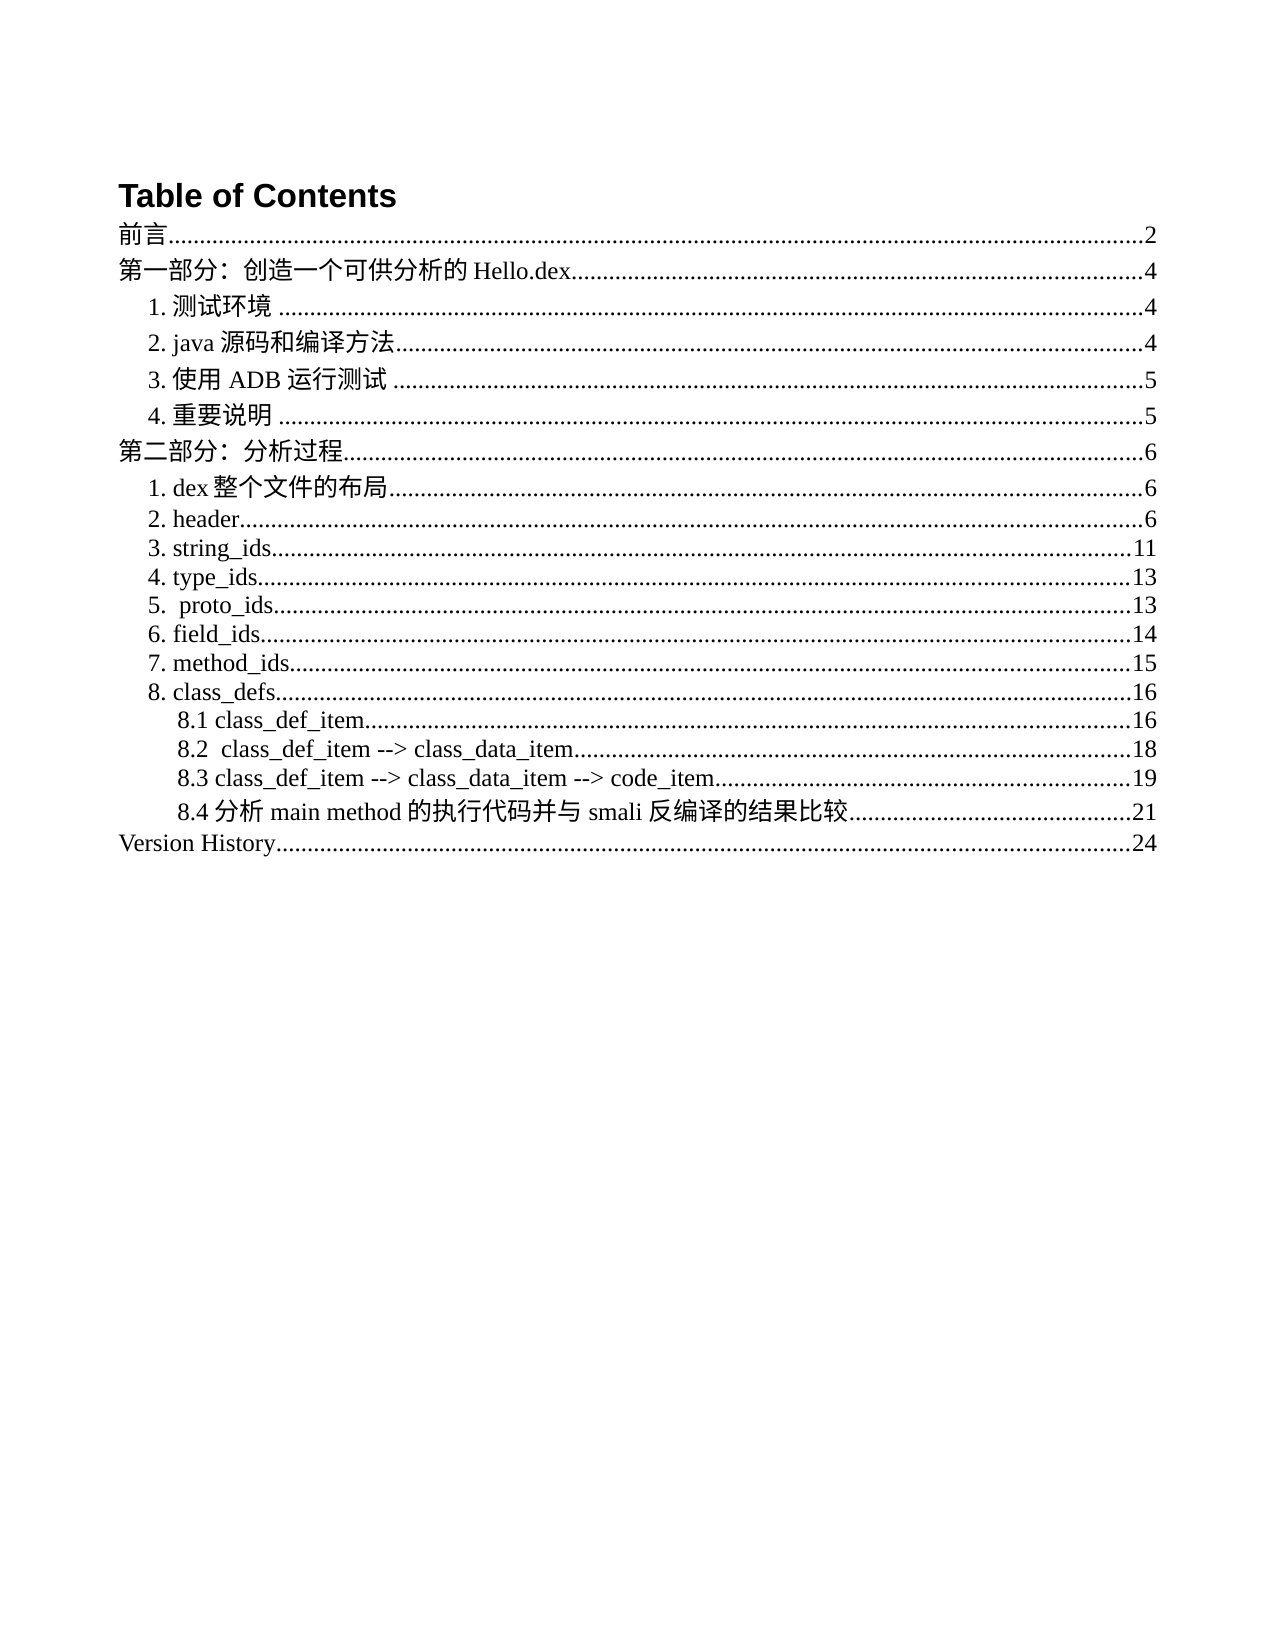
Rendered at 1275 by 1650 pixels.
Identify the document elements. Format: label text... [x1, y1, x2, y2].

text 4. 重要说明 5 [148, 395, 1157, 432]
text 8.2 class_def_item --> class_data_item 18 [177, 734, 1157, 763]
text 2. header 6 [148, 504, 1157, 533]
text 8.4 分析 main method 的执行代码并与 smali 反编译的结果比较 21 [177, 792, 1157, 828]
subtitle Table of Contents [118, 176, 1157, 214]
text 前言 2 [118, 214, 1157, 250]
text 1. 测试环境 4 [148, 287, 1157, 323]
text 8.1 class_def_item 16 [177, 705, 1157, 734]
text 2. java 源码和编译方法 4 [148, 323, 1157, 359]
text 1. dex整个文件的布局 6 [148, 468, 1157, 504]
text 8.3 class_def_item --> class_data_item --> code_item 19 [177, 763, 1157, 792]
text 7. method_ids 15 [148, 648, 1157, 677]
text 3. string_ids 11 [148, 533, 1157, 562]
text 8. class_defs 16 [148, 677, 1157, 705]
text 3. 使用 ADB 运行测试 5 [148, 359, 1157, 395]
text 第一部分：创造一个可供分析的Hello.dex 4 [118, 250, 1157, 287]
text 第二部分：分析过程 6 [118, 432, 1157, 468]
text Version History 24 [118, 828, 1157, 857]
text 4. type_ids 13 [148, 562, 1157, 590]
text 6. field_ids 14 [148, 619, 1157, 648]
text 5. proto_ids 13 [148, 590, 1157, 619]
